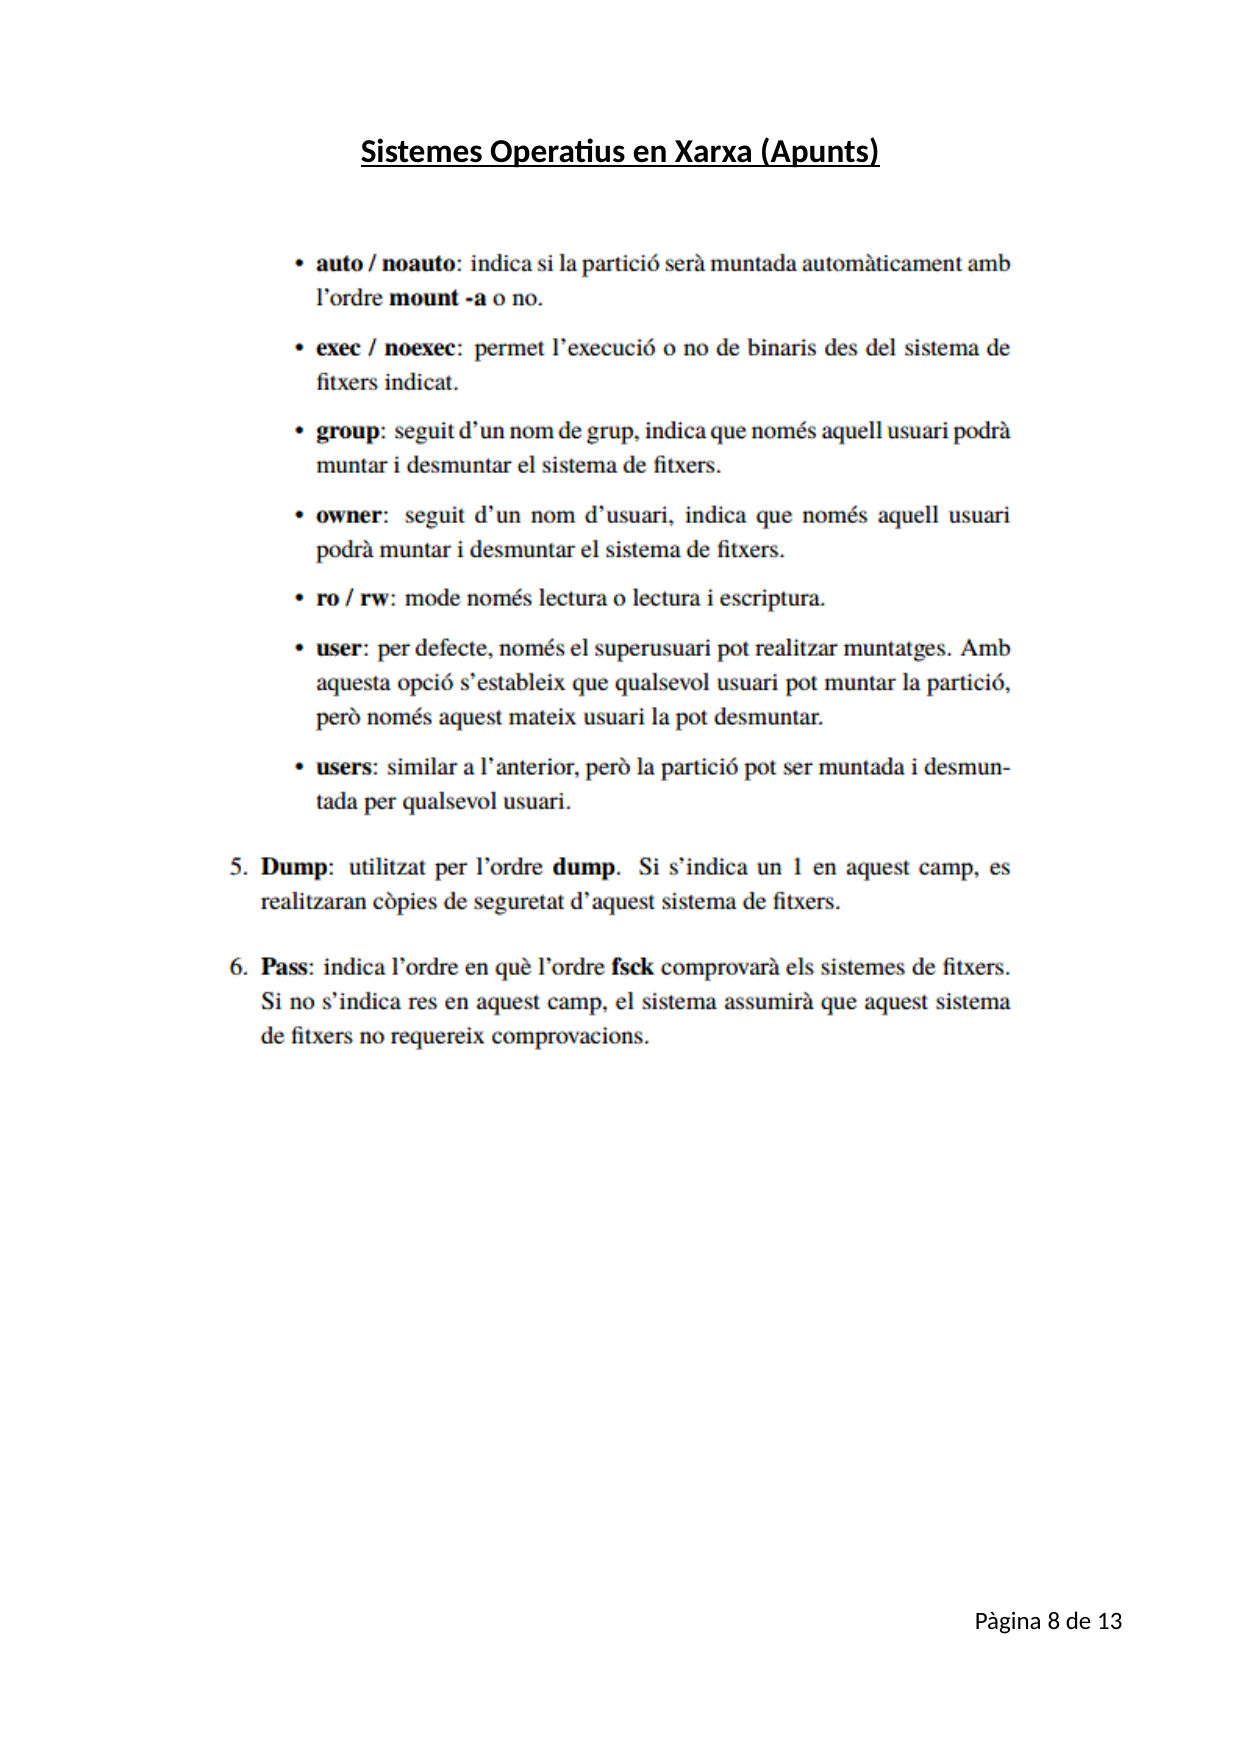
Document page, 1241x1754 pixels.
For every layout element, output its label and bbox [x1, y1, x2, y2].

picture [216, 240, 1024, 1061]
